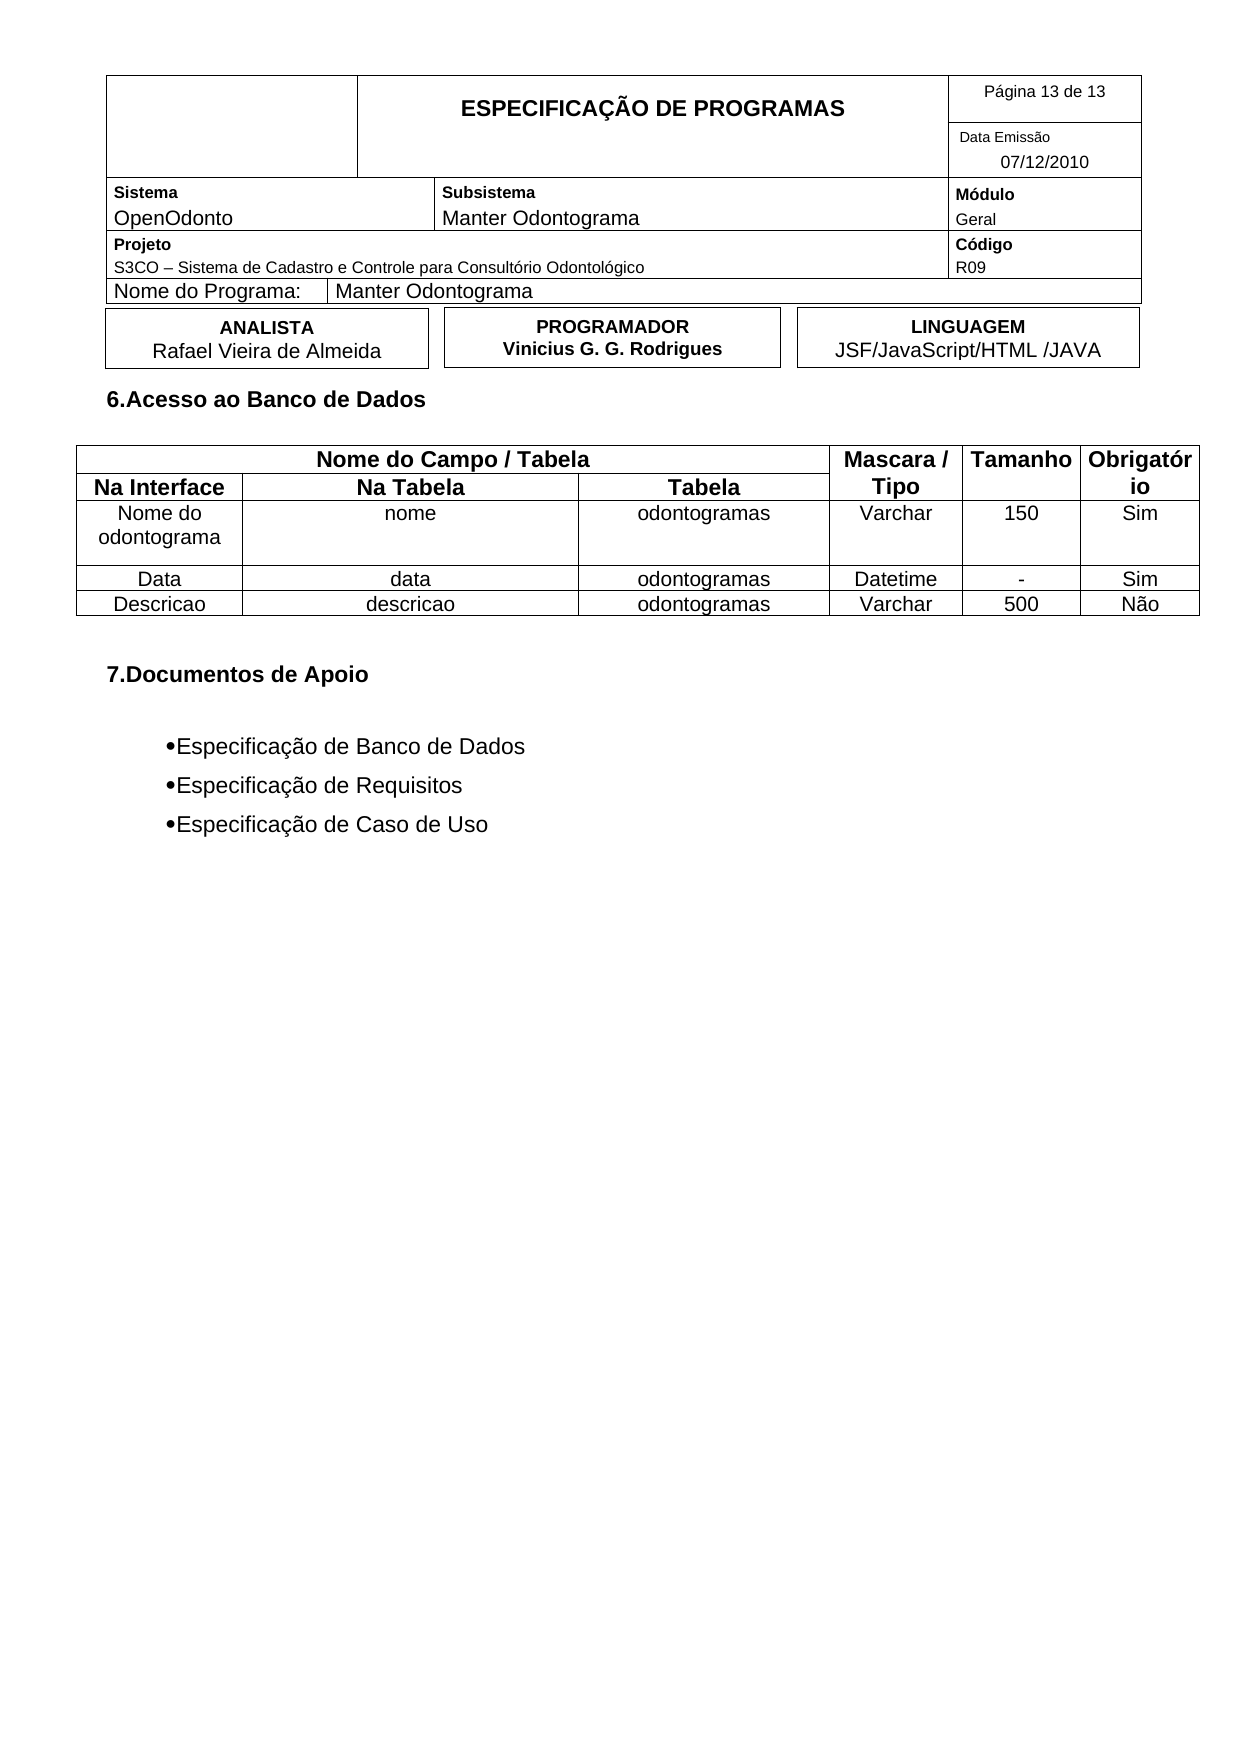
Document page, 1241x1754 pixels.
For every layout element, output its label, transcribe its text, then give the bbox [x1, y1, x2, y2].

table_cell Varchar [830, 501, 962, 565]
table_cell Na Tabela [243, 474, 578, 500]
table_header Obrigatório [1081, 446, 1199, 500]
table_cell 150 [963, 501, 1080, 565]
subtitle Documentos de Apoio [106, 661, 1151, 688]
table_cell Descricao [77, 591, 242, 615]
table_cell Datetime [830, 566, 962, 590]
table_cell Tabela [579, 474, 829, 500]
table_cell Não [1081, 591, 1199, 615]
list Especificação de Requisitos [106, 772, 1151, 798]
list Especificação de Banco de Dados [106, 733, 1151, 759]
table_cell Sim [1081, 501, 1199, 565]
table_cell Nome do odontograma [77, 501, 242, 565]
list Especificação de Caso de Uso [106, 811, 1151, 837]
table_header Nome do Campo / Tabela [77, 446, 829, 473]
table_cell descricao [243, 591, 578, 615]
table_cell Na Interface [77, 474, 242, 500]
table_cell Sim [1081, 566, 1199, 590]
table_cell odontogramas [579, 591, 829, 615]
subtitle Acesso ao Banco de Dados [106, 386, 1151, 413]
table_header Tamanho [963, 446, 1080, 500]
table_header Mascara / Tipo [830, 446, 962, 500]
table_cell odontogramas [579, 501, 829, 565]
table_cell Varchar [830, 591, 962, 615]
table_cell nome [243, 501, 578, 565]
table_cell 500 [963, 591, 1080, 615]
table_cell data [243, 566, 578, 590]
table_cell - [963, 566, 1080, 590]
table_cell odontogramas [579, 566, 829, 590]
table_cell Data [77, 566, 242, 590]
